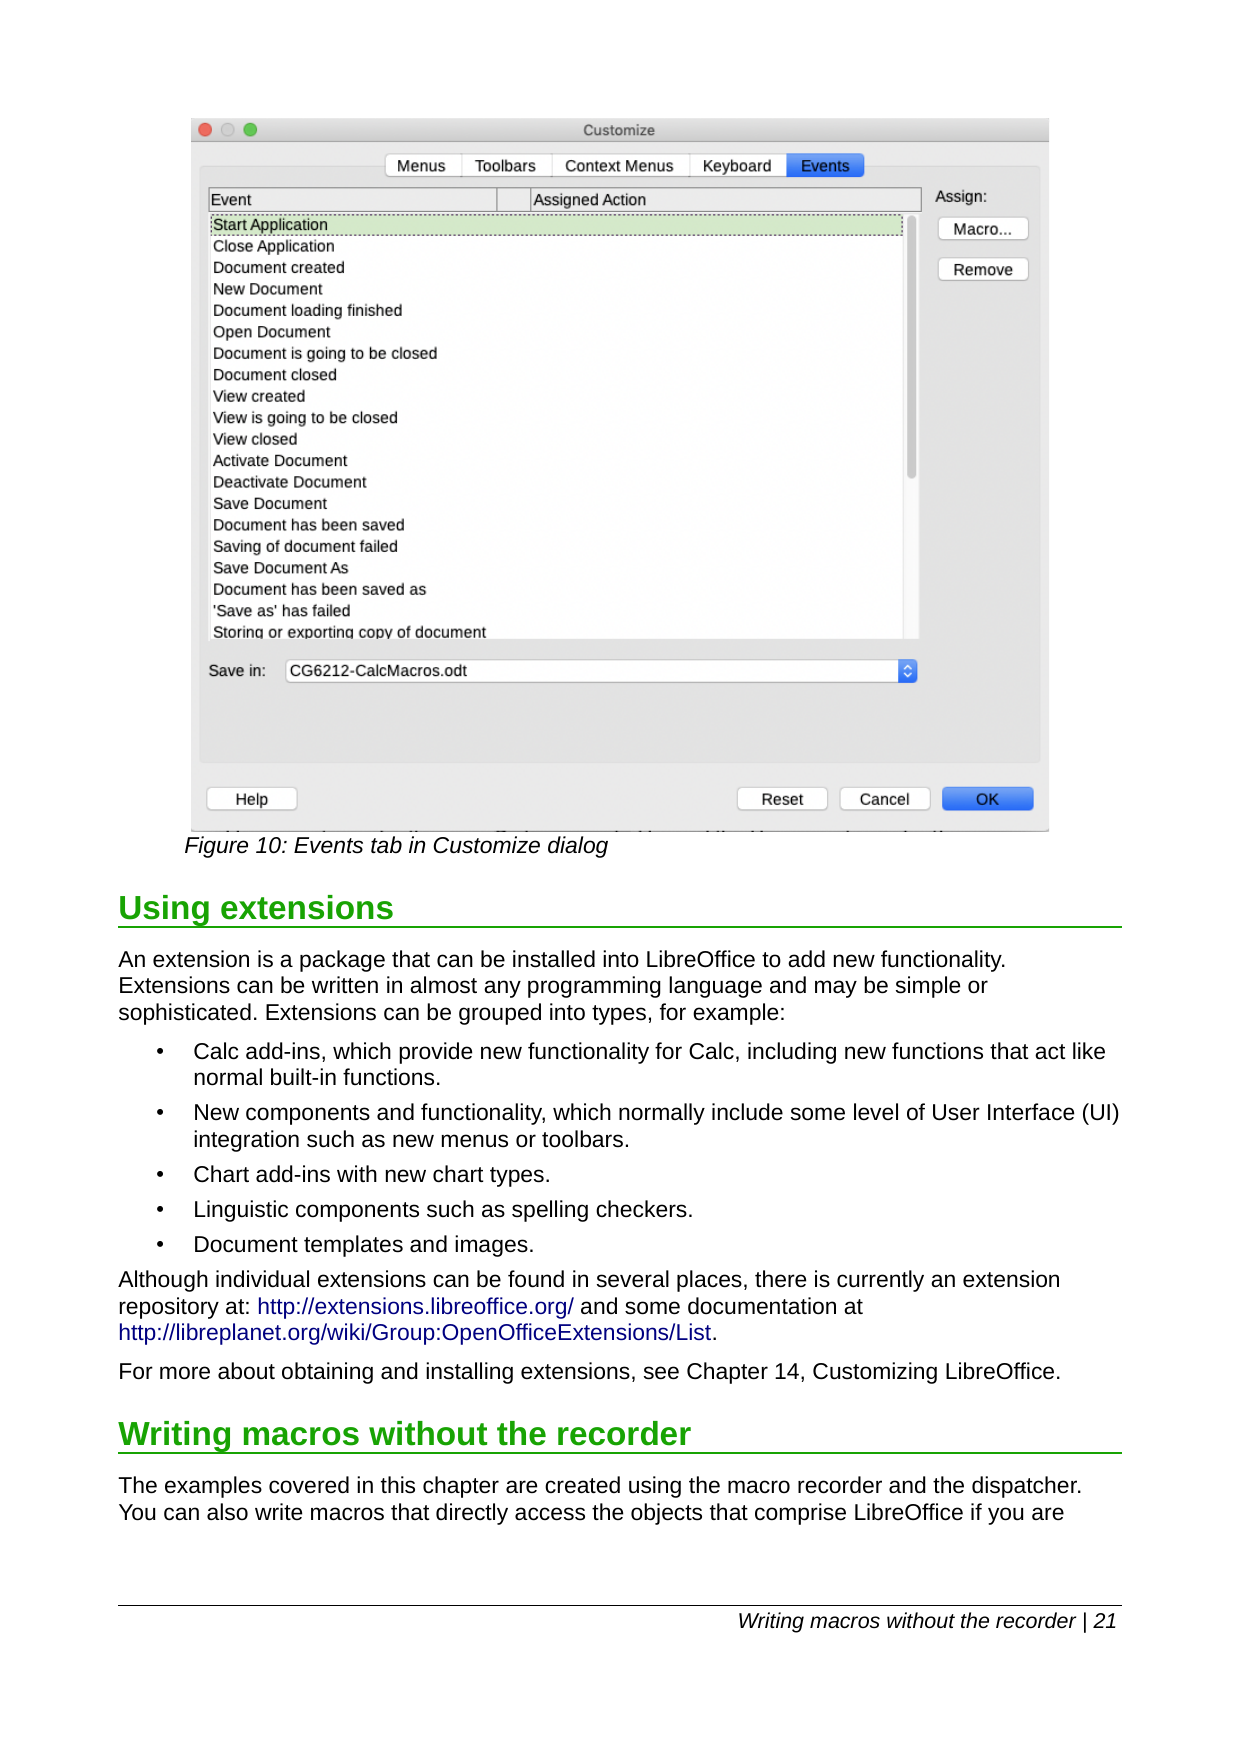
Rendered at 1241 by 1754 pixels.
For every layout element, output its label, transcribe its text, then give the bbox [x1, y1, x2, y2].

list Document templates and images. [156, 1231, 1122, 1258]
list Linguistic components such as spelling checkers. [156, 1196, 1122, 1222]
text Although individual extensions can be found in several places, there is currently an extension repository at: http://extensions.libreoffice.org/ and some documentation at http://libreplanet.org/wiki/Group:OpenOfficeExtensions/List. [118, 1266, 1122, 1346]
list Calc add-ins, which provide new functionality for Calc, including new functions that act like normal built-in functions. [156, 1038, 1122, 1090]
list New components and functionality, which normally include some level of User Interface (UI) integration such as new menus or toolbars. [156, 1099, 1122, 1152]
list Chart add-ins with new chart types. [156, 1161, 1122, 1187]
text The examples covered in this chapter are created using the macro recorder and the dispatcher. You can also write macros that directly access the objects that comprise LibreOffice if you are [118, 1472, 1122, 1525]
subtitle Using extensions [118, 888, 1122, 926]
text Figure 10: Events tab in Customize dialog [184, 118, 1056, 858]
list An extension is a package that can be installed into LibreOffice to add new functionality. Extensions can be written in almost any programming language and may be simple or sophisticated. Extensions can be grouped into types, for example: [118, 946, 1122, 1025]
text For more about obtaining and installing extensions, see Chapter 14, Customizing LibreOffice. [118, 1358, 1122, 1384]
subtitle Writing macros without the recorder [118, 1414, 1122, 1452]
picture [191, 118, 1050, 832]
